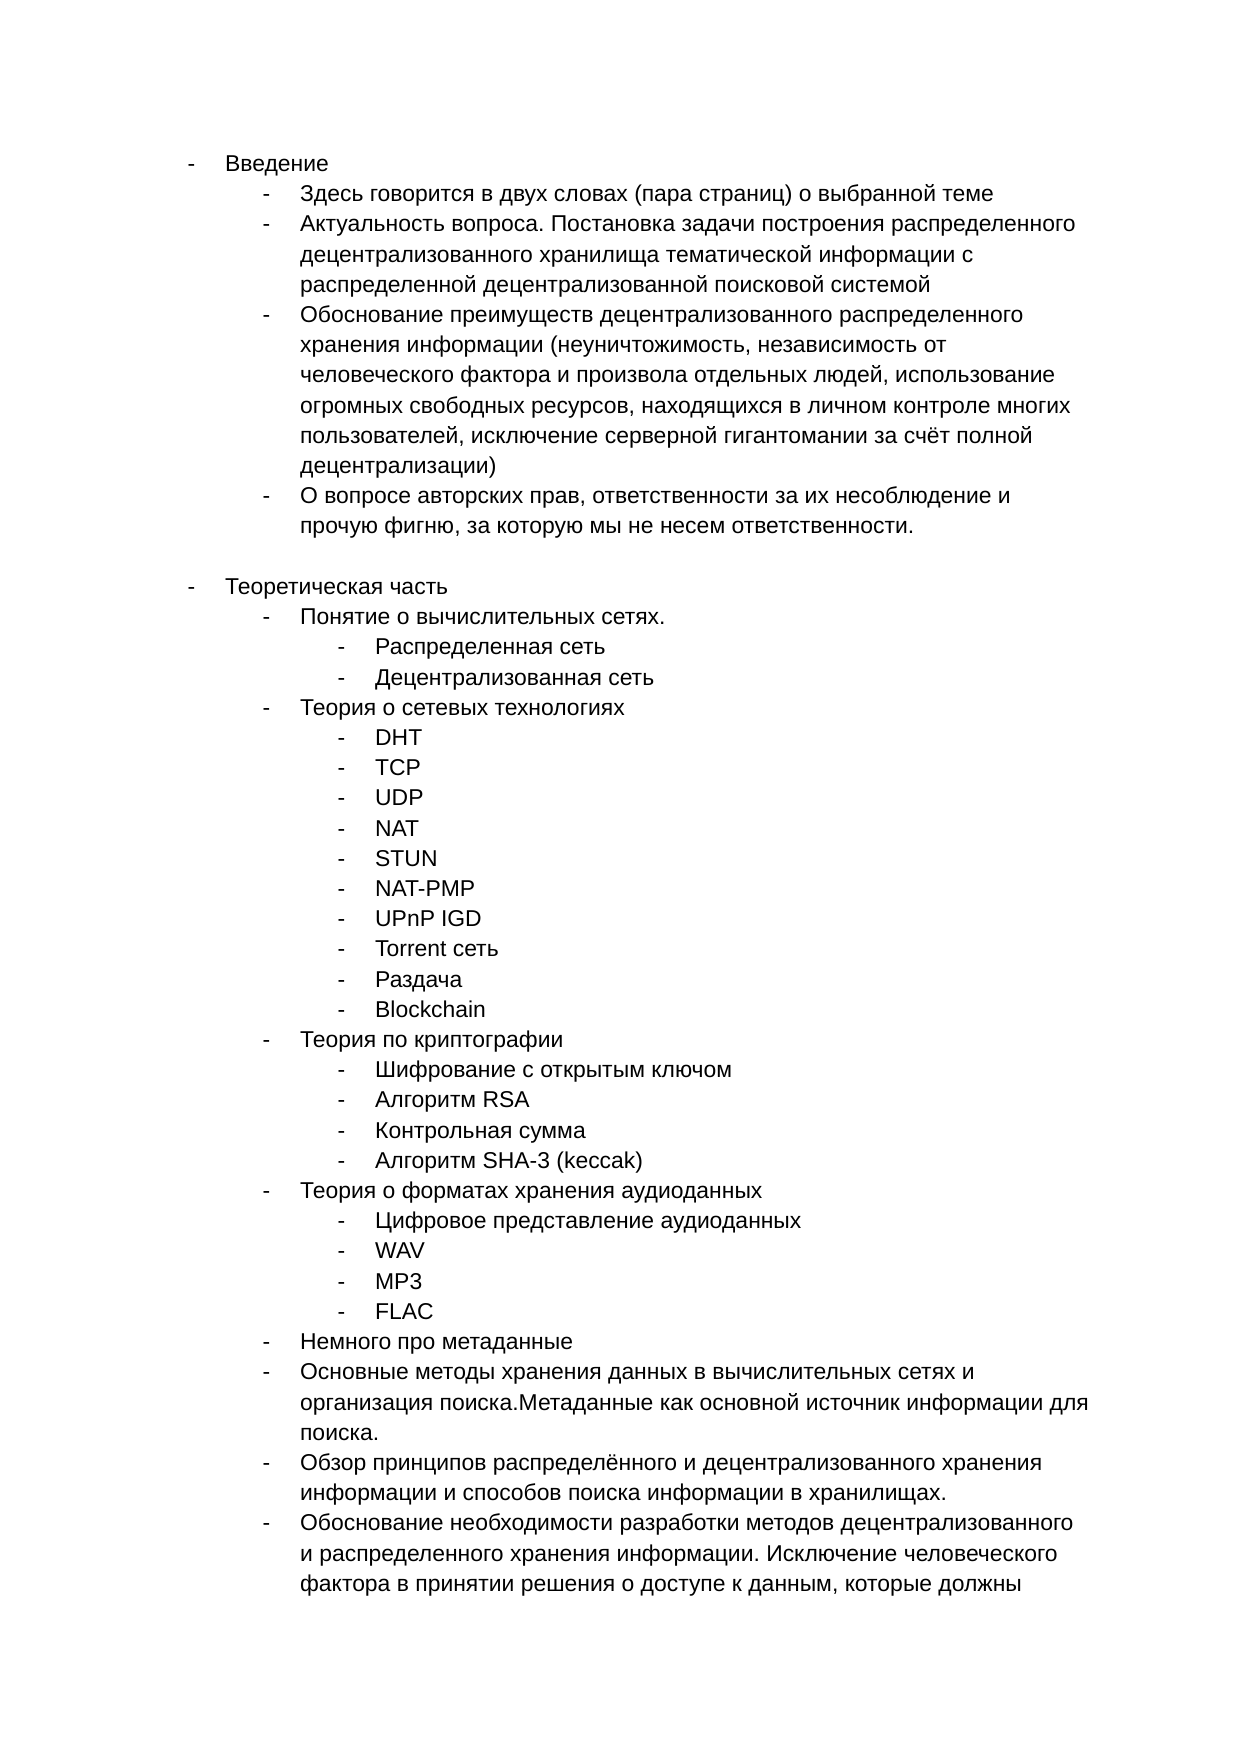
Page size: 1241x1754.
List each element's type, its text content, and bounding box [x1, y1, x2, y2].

list Цифровое представление аудиоданных [337, 1207, 1090, 1234]
list DHT [337, 724, 1090, 750]
list Здесь говорится в двух словах (пара страниц) о выбранной теме [262, 180, 1090, 207]
list Теория о форматах хранения аудиоданных [262, 1177, 1090, 1203]
list Понятие о вычислительных сетях. [262, 603, 1090, 629]
list TCP [337, 754, 1090, 781]
list Введение [187, 150, 1090, 176]
list Обзор принципов распределённого и децентрализованного хранения информации и способов поиска информации в хранилищах. [262, 1449, 1090, 1506]
list Обоснование необходимости разработки методов децентрализованного и распределенного хранения информации. Исключение человеческого фактора в принятии решения о доступе к данным, которые должны [262, 1509, 1090, 1596]
list MP3 [337, 1268, 1090, 1294]
list Основные методы хранения данных в вычислительных сетях и организация поиска.Метаданные как основной источник информации для поиска. [262, 1358, 1090, 1445]
list Актуальность вопроса. Постановка задачи построения распределенного децентрализованного хранилища тематической информации с распределенной децентрализованной поисковой системой [262, 210, 1090, 297]
list Контрольная сумма [337, 1117, 1090, 1143]
list Blockchain [337, 996, 1090, 1022]
list FLAC [337, 1298, 1090, 1324]
list STUN [337, 845, 1090, 871]
list Раздача [337, 966, 1090, 992]
list Распределенная сеть [337, 633, 1090, 660]
list Теория о сетевых технологиях [262, 694, 1090, 720]
list Немного про метаданные [262, 1328, 1090, 1354]
list Шифрование с открытым ключом [337, 1056, 1090, 1083]
list NAT [337, 814, 1090, 841]
list UDP [337, 784, 1090, 811]
list Алгоритм RSA [337, 1086, 1090, 1113]
list Децентрализованная сеть [337, 663, 1090, 690]
list Torrent сеть [337, 935, 1090, 962]
list NAT-PMP [337, 875, 1090, 901]
list Теория по криптографии [262, 1026, 1090, 1052]
list О вопросе авторских прав, ответственности за их несоблюдение и прочую фигню, за которую мы не несем ответственности. [262, 482, 1090, 539]
list WAV [337, 1237, 1090, 1264]
list Алгоритм SHA-3 (keccak) [337, 1147, 1090, 1173]
list UPnP IGD [337, 905, 1090, 932]
list Обоснование преимуществ децентрализованного распределенного хранения информации (неуничтожимость, независимость от человеческого фактора и произвола отдельных людей, использование огромных свободных ресурсов, находящихся в личном контроле многих пользователей, исключение серверной гигантомании за счёт полной децентрализации) [262, 301, 1090, 478]
list Теоретическая часть [187, 573, 1090, 599]
